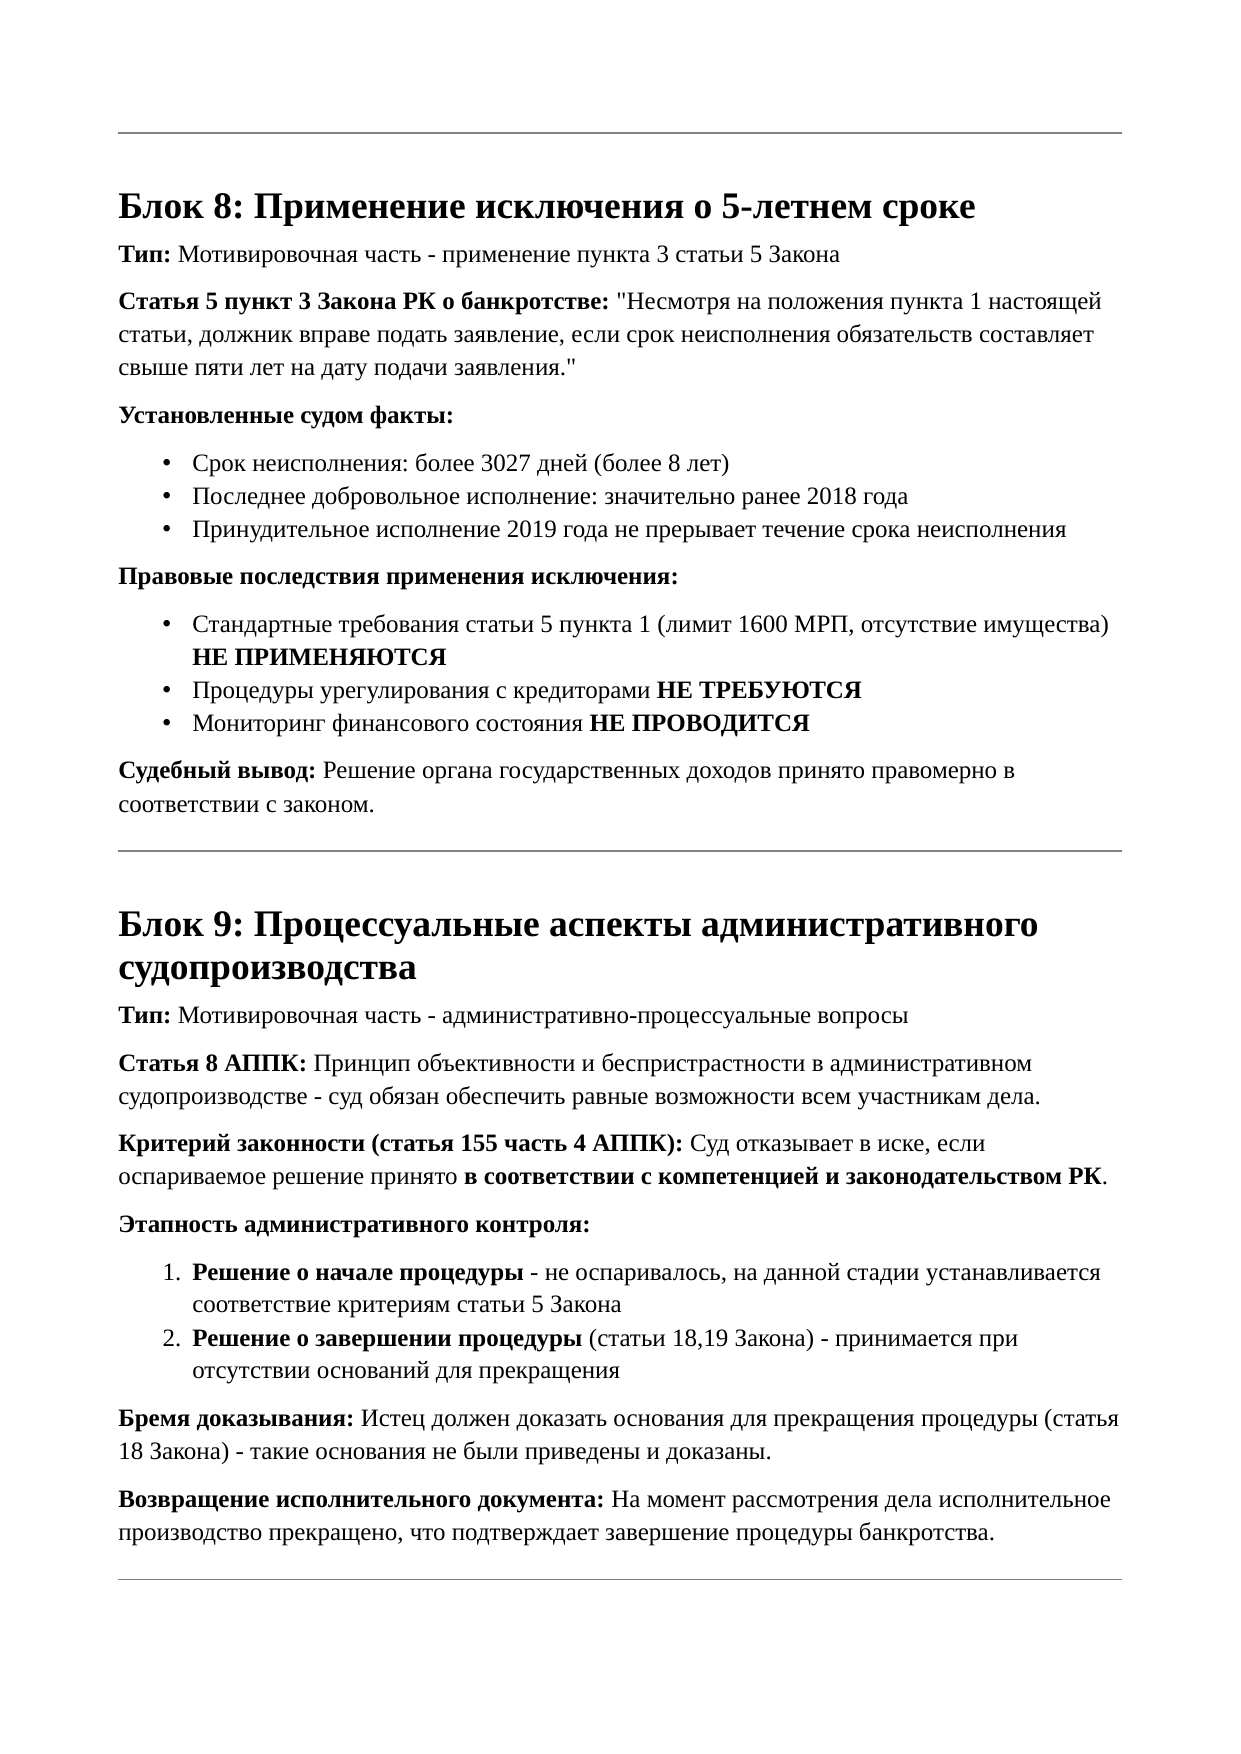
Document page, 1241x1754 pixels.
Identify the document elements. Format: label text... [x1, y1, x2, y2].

list Мониторинг финансового состояния НЕ ПРОВОДИТСЯ [162, 708, 1122, 737]
text Тип: Мотивировочная часть - применение пункта 3 статьи 5 Закона [118, 239, 1122, 268]
text Этапность административного контроля: [118, 1209, 1122, 1238]
list Решение о завершении процедуры (статьи 18,19 Закона) - принимается при отсутствии оснований для прекращения [162, 1323, 1122, 1384]
text Бремя доказывания: Истец должен доказать основания для прекращения процедуры (статья 18 Закона) - такие основания не были приведены и доказаны. [118, 1403, 1122, 1465]
text Возвращение исполнительного документа: На момент рассмотрения дела исполнительное производство прекращено, что подтверждает завершение процедуры банкротства. [118, 1484, 1122, 1546]
text Статья 8 АППК: Принцип объективности и беспристрастности в административном судопроизводстве - суд обязан обеспечить равные возможности всем участникам дела. [118, 1048, 1122, 1109]
subtitle Блок 8: Применение исключения о 5-летнем сроке [118, 183, 1122, 226]
list Процедуры урегулирования с кредиторами НЕ ТРЕБУЮТСЯ [162, 675, 1122, 704]
list Стандартные требования статьи 5 пункта 1 (лимит 1600 МРП, отсутствие имущества) НЕ ПРИМЕНЯЮТСЯ [162, 609, 1122, 671]
list Принудительное исполнение 2019 года не прерывает течение срока неисполнения [162, 514, 1122, 542]
text Статья 5 пункт 3 Закона РК о банкротстве: "Несмотря на положения пункта 1 настоящей статьи, должник вправе подать заявление, если срок неисполнения обязательств составляет свыше пяти лет на дату подачи заявления." [118, 286, 1122, 381]
subtitle Блок 9: Процессуальные аспекты административного судопроизводства [118, 901, 1122, 988]
list Последнее добровольное исполнение: значительно ранее 2018 года [162, 481, 1122, 509]
text Критерий законности (статья 155 часть 4 АППК): Суд отказывает в иске, если оспариваемое решение принято в соответствии с компетенцией и законодательством РК. [118, 1128, 1122, 1190]
text Установленные судом факты: [118, 400, 1122, 429]
text Правовые последствия применения исключения: [118, 561, 1122, 590]
list Решение о начале процедуры - не оспаривалось, на данной стадии устанавливается соответствие критериям статьи 5 Закона [162, 1257, 1122, 1318]
text Судебный вывод: Решение органа государственных доходов принято правомерно в соответствии с законом. [118, 756, 1122, 817]
list Срок неисполнения: более 3027 дней (более 8 лет) [162, 448, 1122, 476]
text Тип: Мотивировочная часть - административно-процессуальные вопросы [118, 1000, 1122, 1029]
